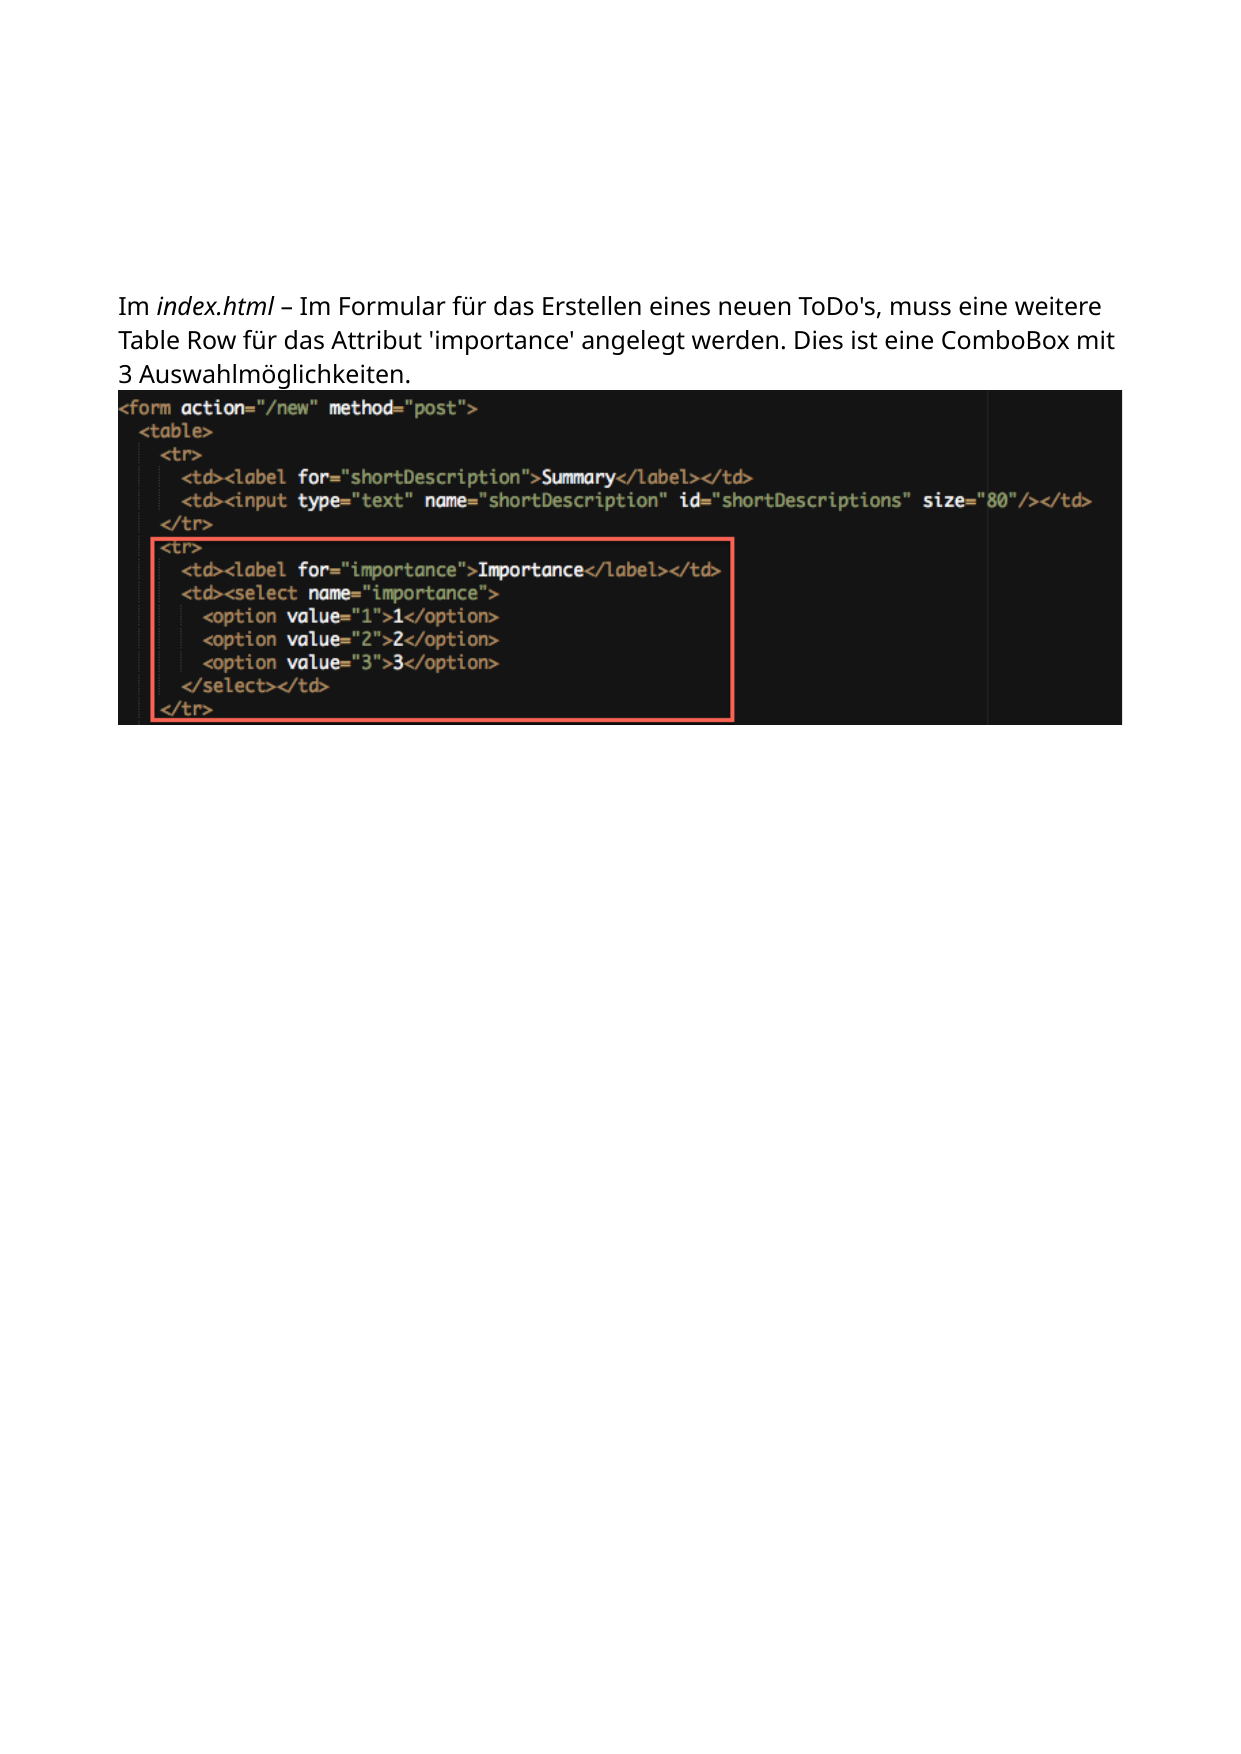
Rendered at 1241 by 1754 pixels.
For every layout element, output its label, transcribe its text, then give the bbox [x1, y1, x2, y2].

text Im index.html – Im Formular für das Erstellen eines neuen ToDo's, muss eine weitere Table Row für das Attribut 'importance' angelegt werden. Dies ist eine ComboBox mit 3 Auswahlmöglichkeiten. [118, 288, 1122, 390]
picture [118, 390, 1123, 725]
